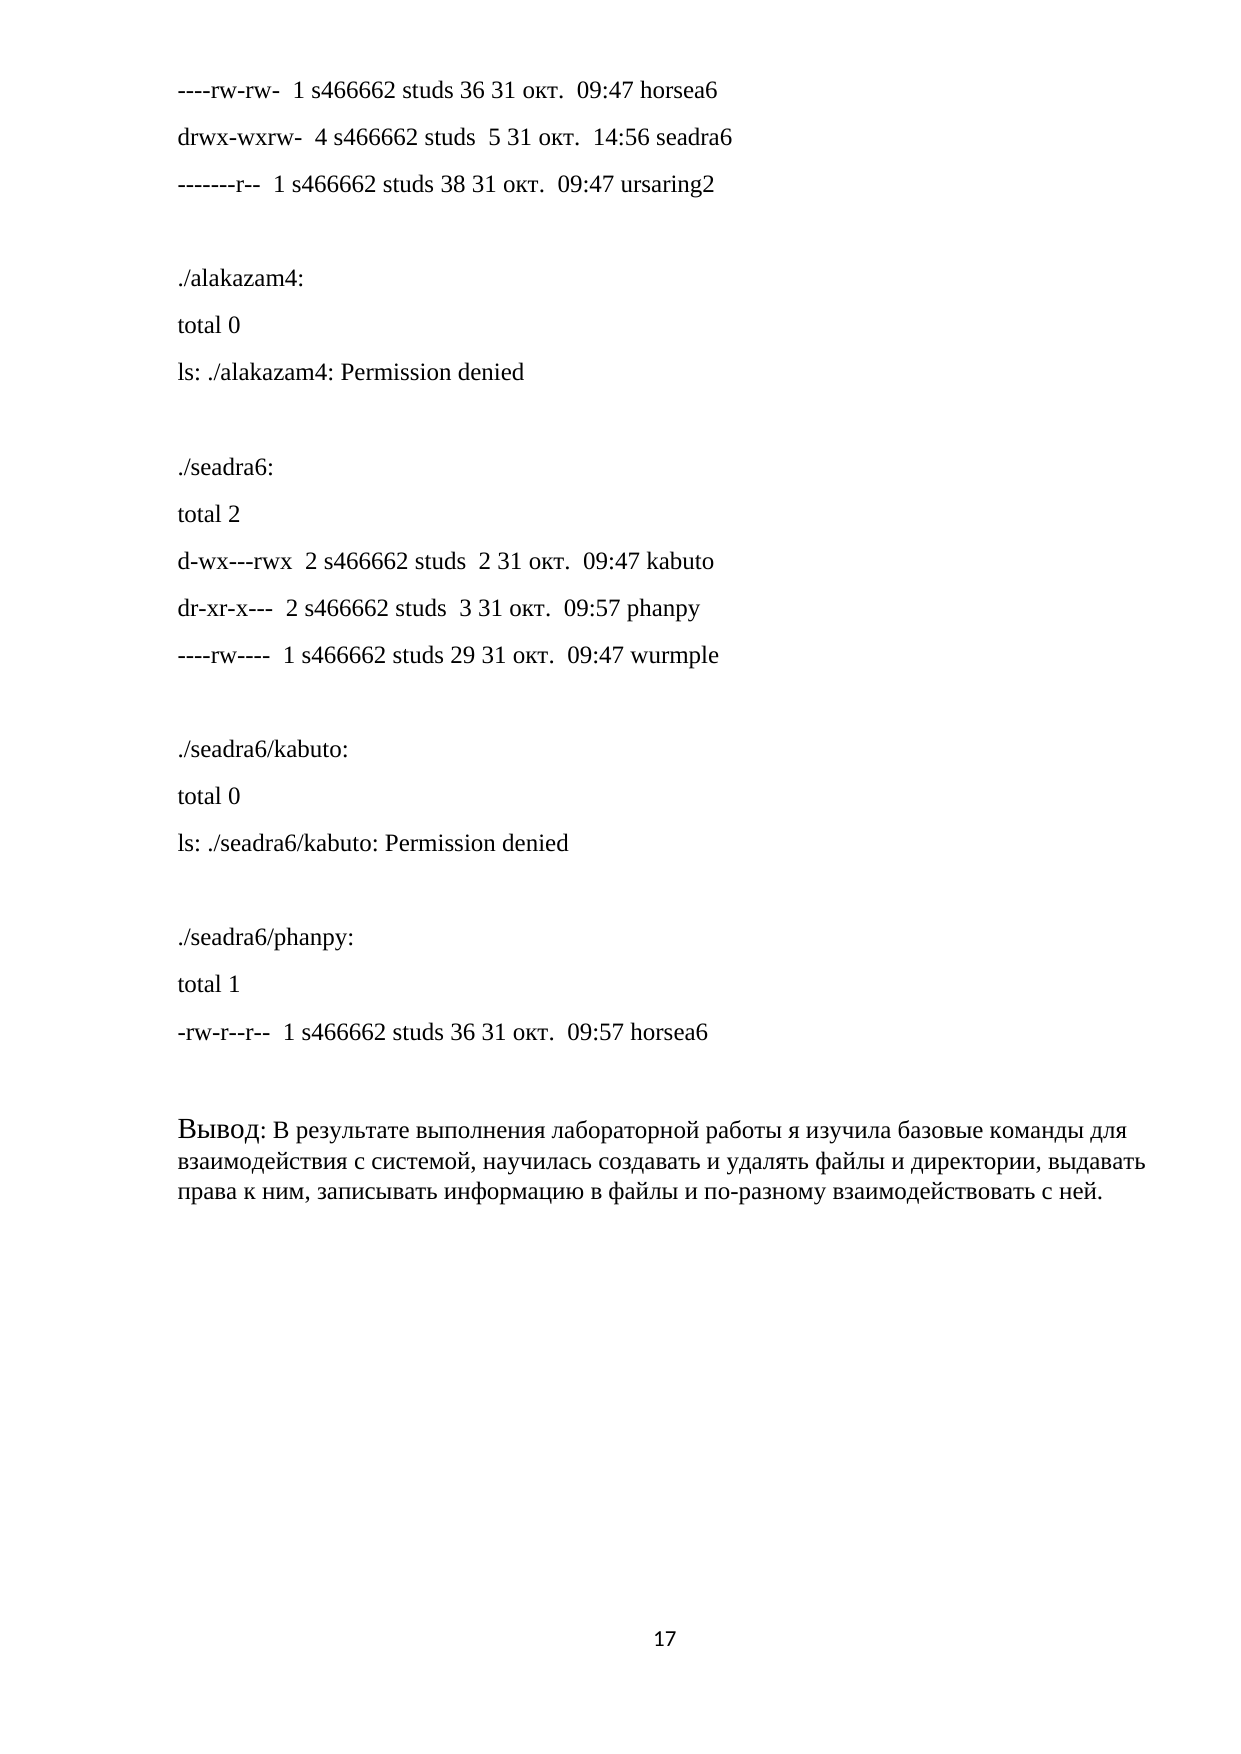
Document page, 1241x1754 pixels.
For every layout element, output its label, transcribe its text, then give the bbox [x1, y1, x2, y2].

text d-wx---rwx 2 s466662 studs 2 31 окт. 09:47 kabuto [177, 546, 1152, 574]
text total 2 [177, 499, 1152, 527]
text ls: ./seadra6/kabuto: Permission denied [177, 828, 1152, 857]
text total 1 [177, 969, 1152, 998]
text total 0 [177, 781, 1152, 810]
text total 0 [177, 310, 1152, 339]
text drwx-wxrw- 4 s466662 studs 5 31 окт. 14:56 seadra6 [177, 122, 1152, 151]
text ----rw---- 1 s466662 studs 29 31 окт. 09:47 wurmple [177, 640, 1152, 669]
text ----rw-rw- 1 s466662 studs 36 31 окт. 09:47 horsea6 [177, 75, 1152, 104]
text -rw-r--r-- 1 s466662 studs 36 31 окт. 09:57 horsea6 [177, 1017, 1152, 1045]
text dr-xr-x--- 2 s466662 studs 3 31 окт. 09:57 phanpy [177, 593, 1152, 622]
text Вывод: В результате выполнения лабораторной работы я изучила базовые команды для взаимодействия с системой, научилась создавать и удалять файлы и директории, выдавать права к ним, записывать информацию в файлы и по-разному взаимодействовать с ней. [177, 1111, 1152, 1205]
text ./seadra6/phanpy: [177, 922, 1152, 951]
text -------r-- 1 s466662 studs 38 31 окт. 09:47 ursaring2 [177, 169, 1152, 198]
text ./seadra6/kabuto: [177, 734, 1152, 763]
text ls: ./alakazam4: Permission denied [177, 357, 1152, 386]
text ./alakazam4: [177, 263, 1152, 292]
text ./seadra6: [177, 452, 1152, 480]
